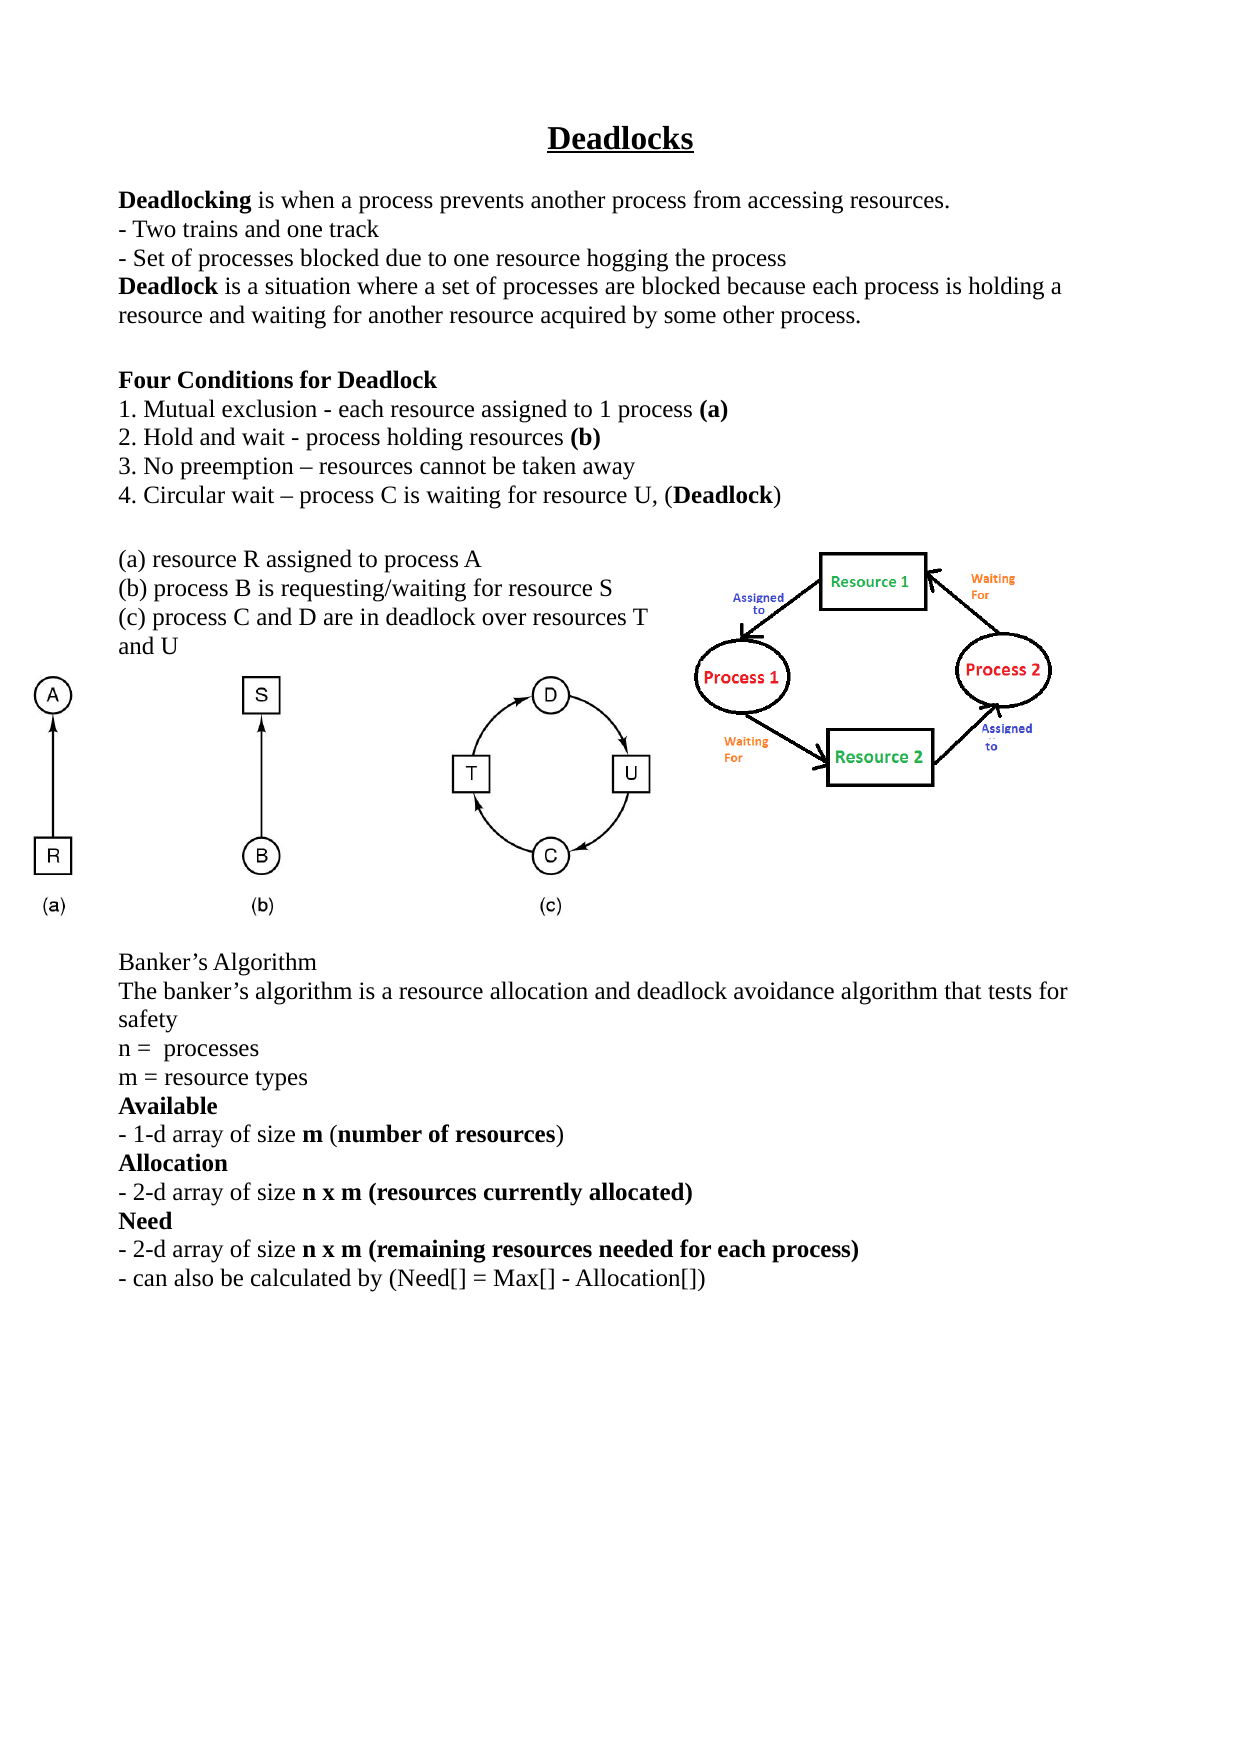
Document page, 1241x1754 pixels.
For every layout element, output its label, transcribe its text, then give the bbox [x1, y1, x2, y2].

text 2. Hold and wait - process holding resources (b) [118, 422, 1122, 451]
text - 1-d array of size m (number of resources) [118, 1119, 1122, 1148]
picture [32, 671, 655, 917]
text [1062, 544, 1122, 573]
text Deadlocking is when a process prevents another process from accessing resources. [118, 185, 1122, 214]
text Deadlock is a situation where a set of processes are blocked because each process is holding a resource and waiting for another resource acquired by some other process. [118, 271, 1122, 329]
text m = resource types [118, 1062, 1122, 1091]
picture [666, 526, 1062, 801]
text - can also be calculated by (Need[] = Max[] - Allocation[]) [118, 1263, 1122, 1292]
text Need [118, 1206, 1122, 1234]
text Available [118, 1091, 1122, 1119]
text 3. No preemption – resources cannot be taken away [118, 451, 1122, 480]
text [1062, 573, 1122, 602]
text - 2-d array of size n x m (remaining resources needed for each process) [118, 1234, 1122, 1263]
text (a) resource R assigned to process A [118, 544, 666, 573]
text The banker’s algorithm is a resource allocation and deadlock avoidance algorithm that tests for safety [118, 976, 1122, 1033]
text Allocation [118, 1148, 1122, 1177]
text Four Conditions for Deadlock [118, 365, 1122, 394]
text 4. Circular wait – process C is waiting for resource U, (Deadlock) [118, 480, 1122, 509]
text - 2-d array of size n x m (resources currently allocated) [118, 1177, 1122, 1206]
subtitle Banker’s Algorithm [118, 947, 1122, 976]
text 1. Mutual exclusion - each resource assigned to 1 process (a) [118, 394, 1122, 422]
text - Two trains and one track [118, 214, 1122, 243]
text (b) process B is requesting/waiting for resource S [118, 573, 666, 602]
text Deadlocks [118, 118, 1122, 156]
text [1062, 602, 1122, 659]
text - Set of processes blocked due to one resource hogging the process [118, 243, 1122, 271]
text (c) process C and D are in deadlock over resources T and U [118, 602, 666, 659]
text n = processes [118, 1033, 1122, 1062]
